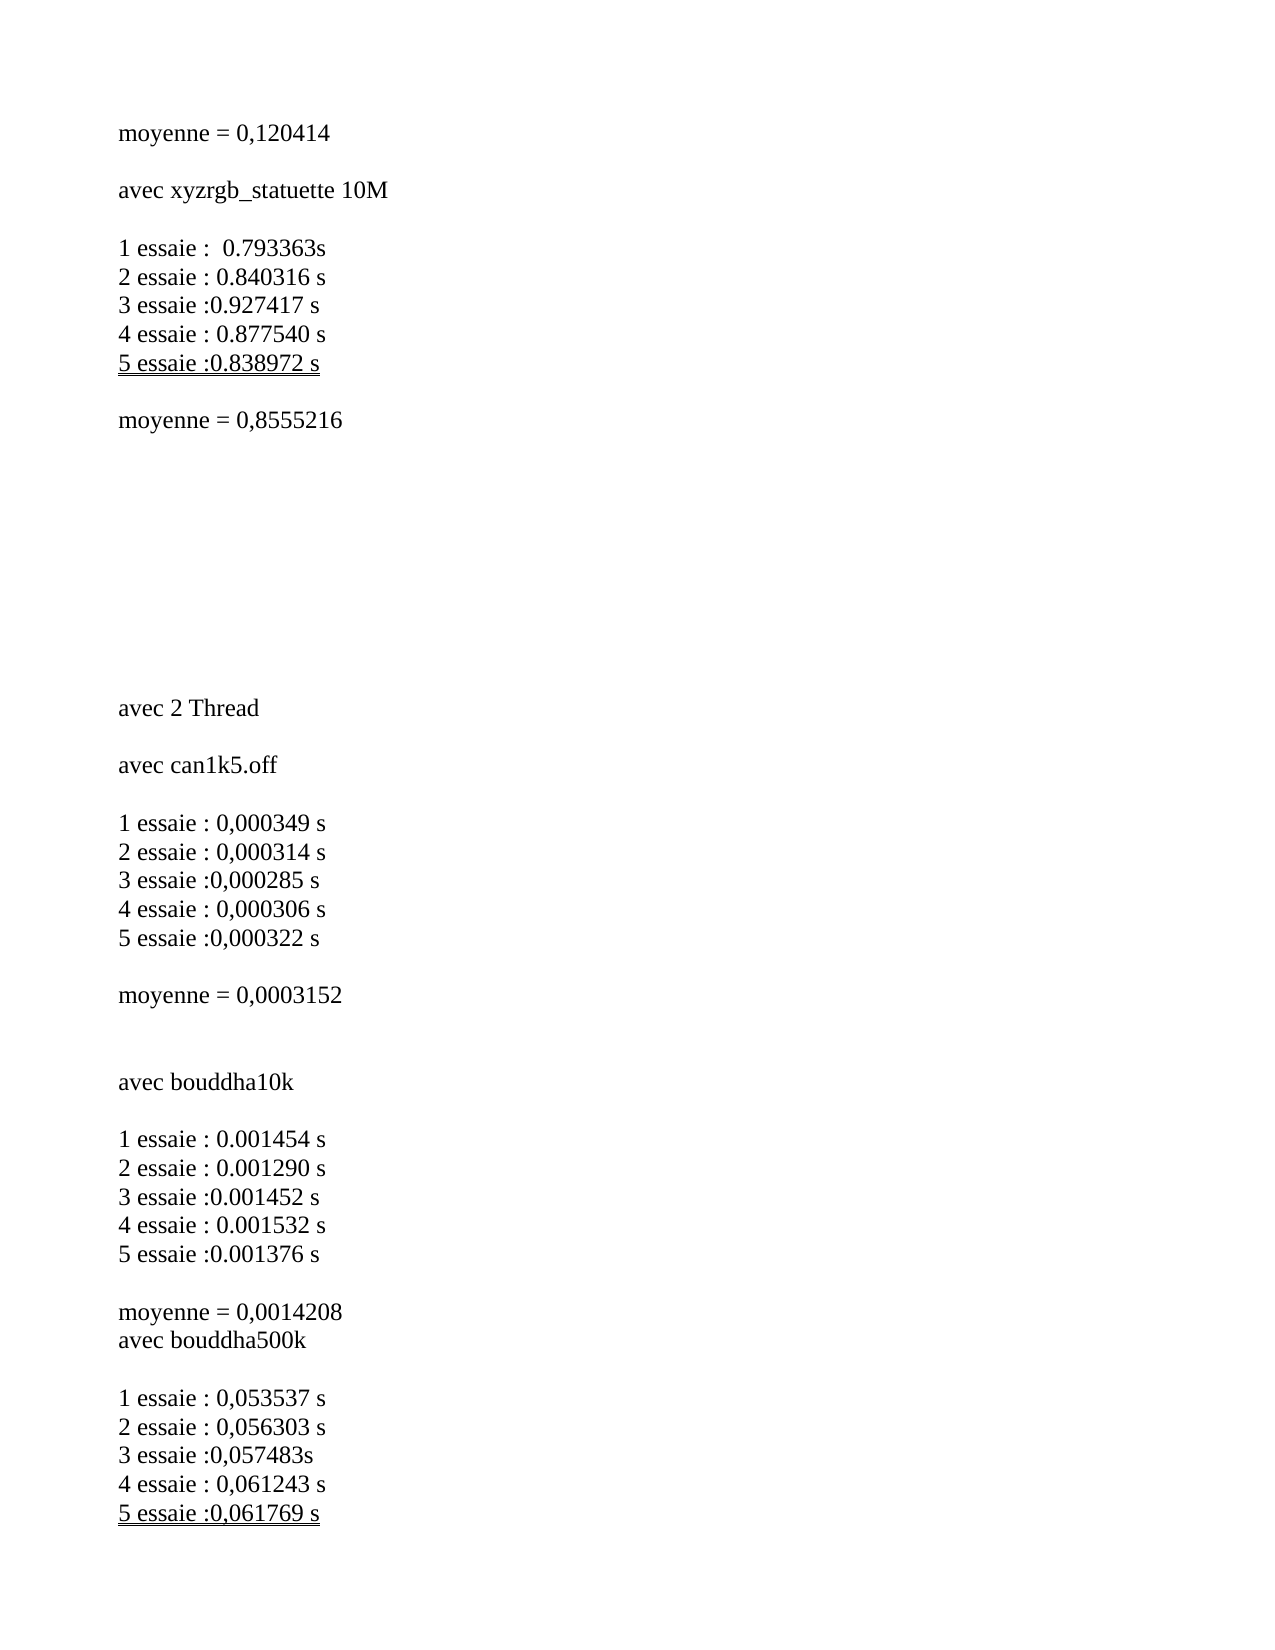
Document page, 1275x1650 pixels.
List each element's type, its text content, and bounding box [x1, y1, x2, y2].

text 2 essaie : 0,056303 s [118, 1412, 1157, 1441]
text moyenne = 0,8555216 [118, 406, 1157, 434]
text avec bouddha10k [118, 1067, 1157, 1096]
text 2 essaie : 0.001290 s [118, 1153, 1157, 1182]
text avec xyzrgb_statuette 10M [118, 176, 1157, 204]
text 3 essaie :0.927417 s [118, 291, 1157, 319]
text moyenne = 0,0014208 [118, 1297, 1157, 1326]
text avec 2 Thread [118, 693, 1157, 722]
text 3 essaie :0,057483s [118, 1441, 1157, 1469]
text 1 essaie : 0,000349 s [118, 808, 1157, 837]
text 1 essaie : 0.001454 s [118, 1124, 1157, 1153]
text 5 essaie :0.001376 s [118, 1239, 1157, 1268]
text avec bouddha500k [118, 1326, 1157, 1354]
text 5 essaie :0,000322 s [118, 923, 1157, 952]
text 3 essaie :0.001452 s [118, 1182, 1157, 1211]
text 1 essaie : 0,053537 s [118, 1383, 1157, 1412]
text 1 essaie : 0.793363s [118, 233, 1157, 262]
text 4 essaie : 0.001532 s [118, 1211, 1157, 1239]
text 2 essaie : 0.840316 s [118, 262, 1157, 291]
text 2 essaie : 0,000314 s [118, 837, 1157, 866]
text 4 essaie : 0,061243 s [118, 1469, 1157, 1498]
text 5 essaie :0.838972 s [118, 348, 1157, 377]
text 4 essaie : 0,000306 s [118, 894, 1157, 923]
text moyenne = 0,0003152 [118, 981, 1157, 1009]
text moyenne = 0,120414 [118, 118, 1157, 147]
text avec can1k5.off [118, 751, 1157, 779]
text 4 essaie : 0.877540 s [118, 319, 1157, 348]
text 3 essaie :0,000285 s [118, 866, 1157, 894]
text 5 essaie :0,061769 s [118, 1498, 1157, 1527]
